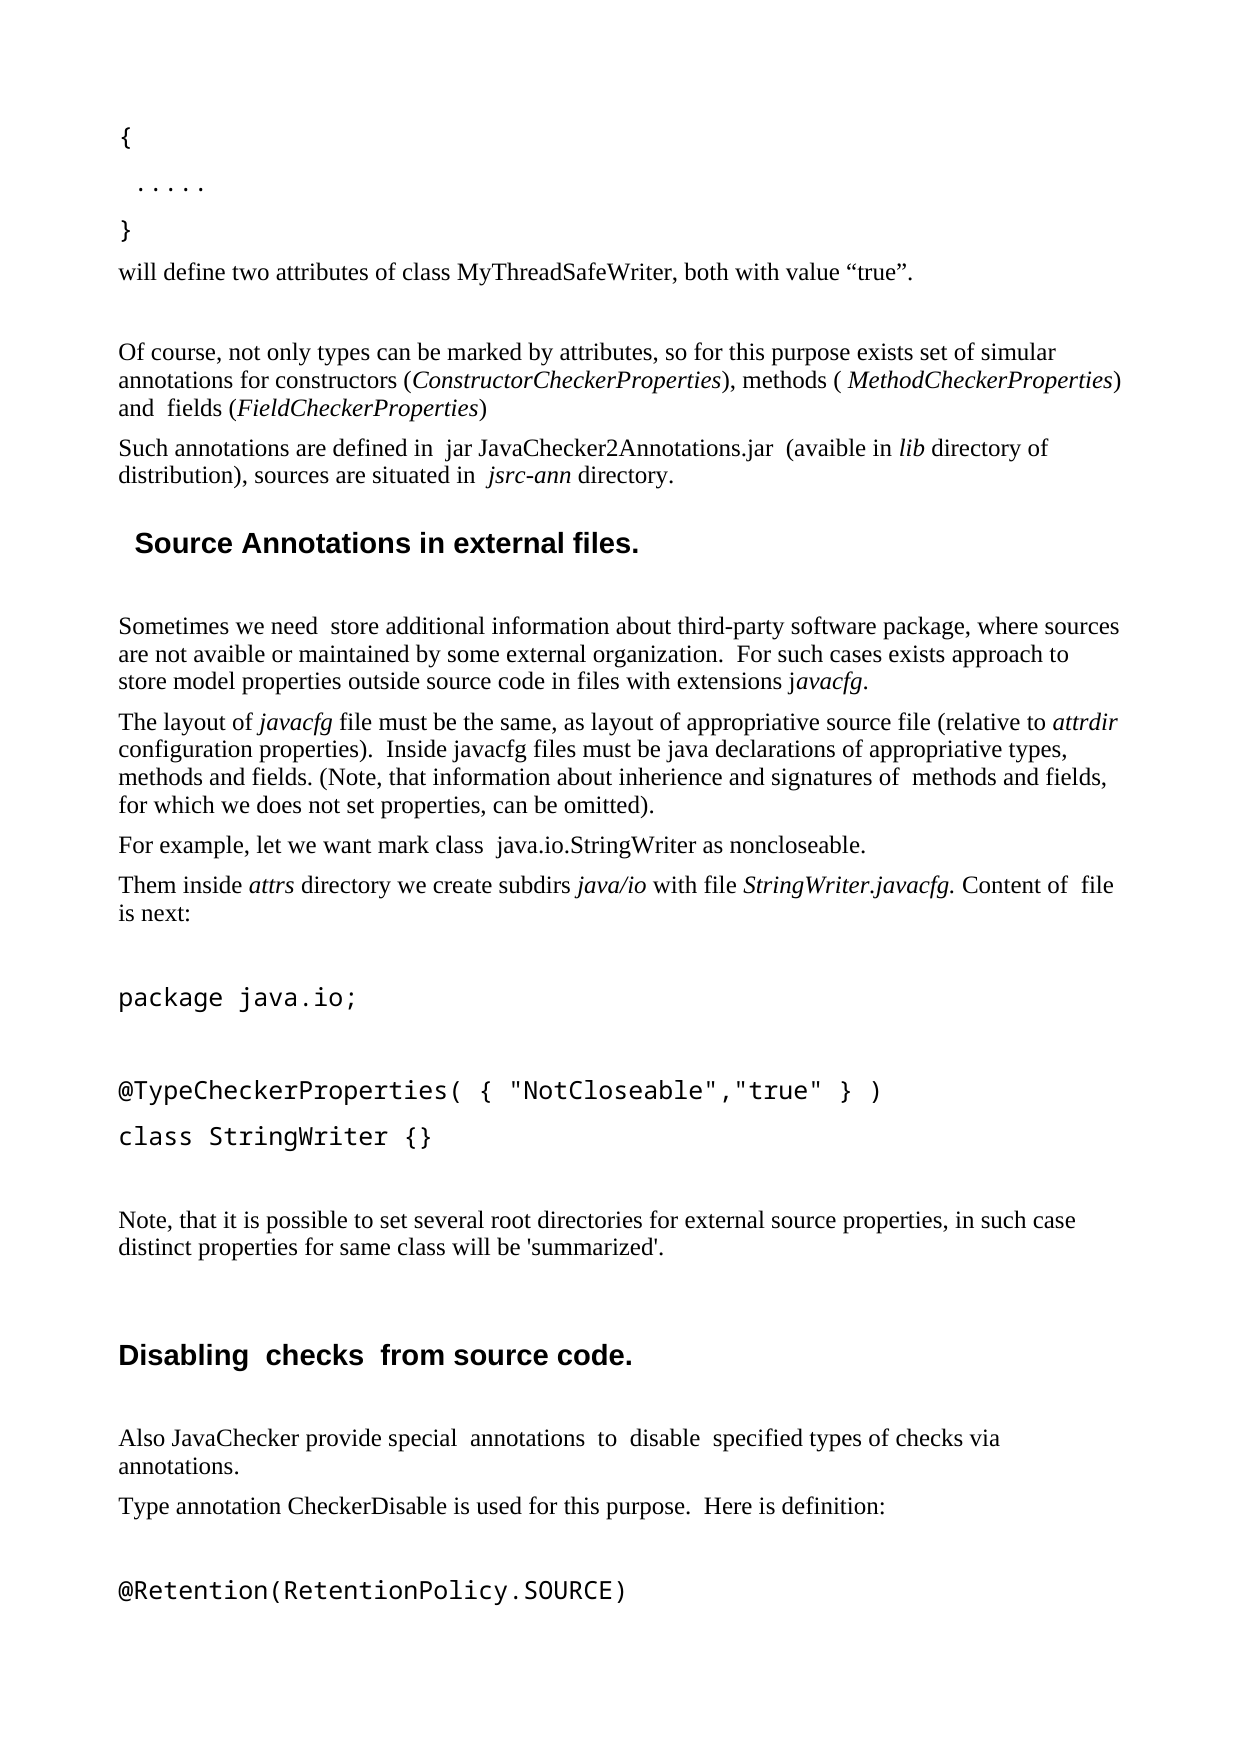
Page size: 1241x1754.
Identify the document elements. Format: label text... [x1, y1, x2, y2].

text @TypeCheckerProperties( { "NotCloseable","true" } ) [118, 1072, 1122, 1107]
text } [118, 211, 1122, 245]
text { [118, 118, 1122, 152]
text Type annotation CheckerDisable is used for this purpose. Here is definition: [118, 1492, 1122, 1520]
text ..... [118, 165, 1122, 199]
text class StringWriter {} [118, 1119, 1122, 1153]
text package java.io; [118, 979, 1122, 1013]
text Also JavaChecker provide special annotations to disable specified types of checks via annotations. [118, 1424, 1122, 1480]
subtitle Disabling checks from source code. [118, 1339, 1122, 1372]
text For example, let we want mark class java.io.StringWriter as noncloseable. [118, 831, 1122, 859]
text Of course, not only types can be marked by attributes, so for this purpose exists set of simular annotations for constructors (ConstructorCheckerProperties), methods ( MethodCheckerProperties) and fields (FieldCheckerProperties) [118, 338, 1122, 421]
text Them inside attrs directory we create subdirs java/io with file StringWriter.javacfg. Content of file is next: [118, 871, 1122, 927]
text Note, that it is possible to set several root directories for external source properties, in such case distinct properties for same class will be 'summarized'. [118, 1206, 1122, 1261]
text The layout of javacfg file must be the same, as layout of appropriative source file (relative to attrdir configuration properties). Inside javacfg files must be java declarations of appropriative types, methods and fields. (Note, that information about inherience and signatures of methods and fields, for which we does not set properties, can be omitted). [118, 708, 1122, 818]
text @Retention(RetentionPolicy.SOURCE) [118, 1573, 1122, 1607]
text Such annotations are defined in jar JavaChecker2Annotations.jar (avaible in lib directory of distribution), sources are situated in jsrc-ann directory. [118, 434, 1122, 489]
text Sometimes we need store additional information about third-party software package, where sources are not avaible or maintained by some external organization. For such cases exists approach to store model properties outside source code in files with extensions javacfg. [118, 612, 1122, 695]
text will define two attributes of class MyThreadSafeWriter, both with value “true”. [118, 258, 1122, 286]
subtitle Source Annotations in external files. [118, 527, 1122, 559]
